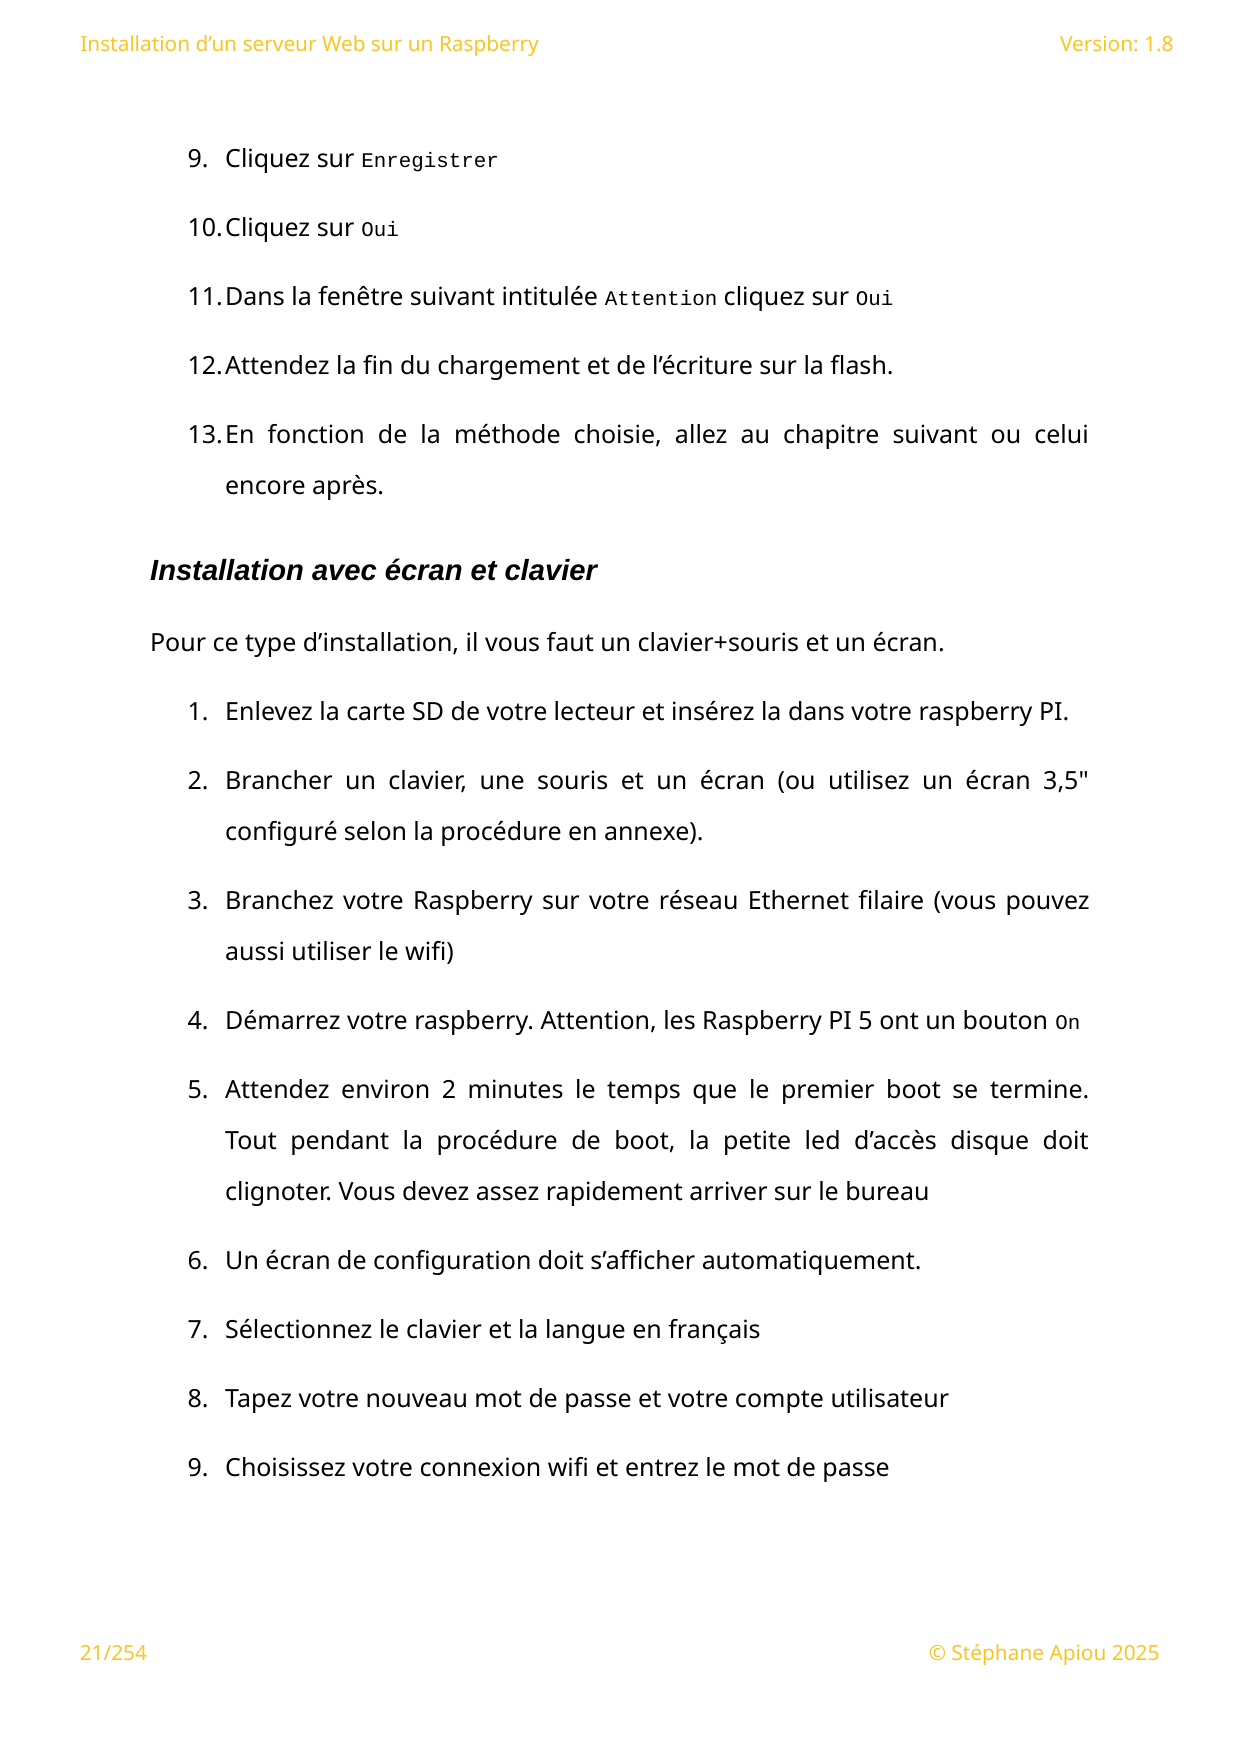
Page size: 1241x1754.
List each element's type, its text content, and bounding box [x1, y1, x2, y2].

list Choisissez votre connexion wifi et entrez le mot de passe [187, 1449, 1090, 1483]
list Dans la fenêtre suivant intitulée Attention cliquez sur Oui [187, 279, 1090, 313]
list Cliquez sur Oui [187, 210, 1090, 244]
list Sélectionnez le clavier et la langue en français [187, 1311, 1090, 1345]
list Un écran de configuration doit s’afficher automatiquement. [187, 1242, 1090, 1276]
text Pour ce type d’installation, il vous faut un clavier+souris et un écran. [150, 624, 1090, 658]
list Attendez la fin du chargement et de l’écriture sur la flash. [187, 348, 1090, 382]
list Tapez votre nouveau mot de passe et votre compte utilisateur [187, 1380, 1090, 1414]
list Démarrez votre raspberry. Attention, les Raspberry PI 5 ont un bouton On [187, 1002, 1090, 1036]
subtitle Installation avec écran et clavier [150, 553, 1090, 586]
list Branchez votre Raspberry sur votre réseau Ethernet filaire (vous pouvez aussi utiliser le wifi) [187, 882, 1090, 967]
list Enlevez la carte SD de votre lecteur et insérez la dans votre raspberry PI. [187, 693, 1090, 727]
list En fonction de la méthode choisie, allez au chapitre suivant ou celui encore après. [187, 417, 1090, 502]
list Brancher un clavier, une souris et un écran (ou utilisez un écran 3,5" configuré selon la procédure en annexe). [187, 762, 1090, 847]
list Attendez environ 2 minutes le temps que le premier boot se termine. Tout pendant la procédure de boot, la petite led d’accès disque doit clignoter. Vous devez assez rapidement arriver sur le bureau [187, 1071, 1090, 1207]
list Cliquez sur Enregistrer [187, 141, 1090, 175]
